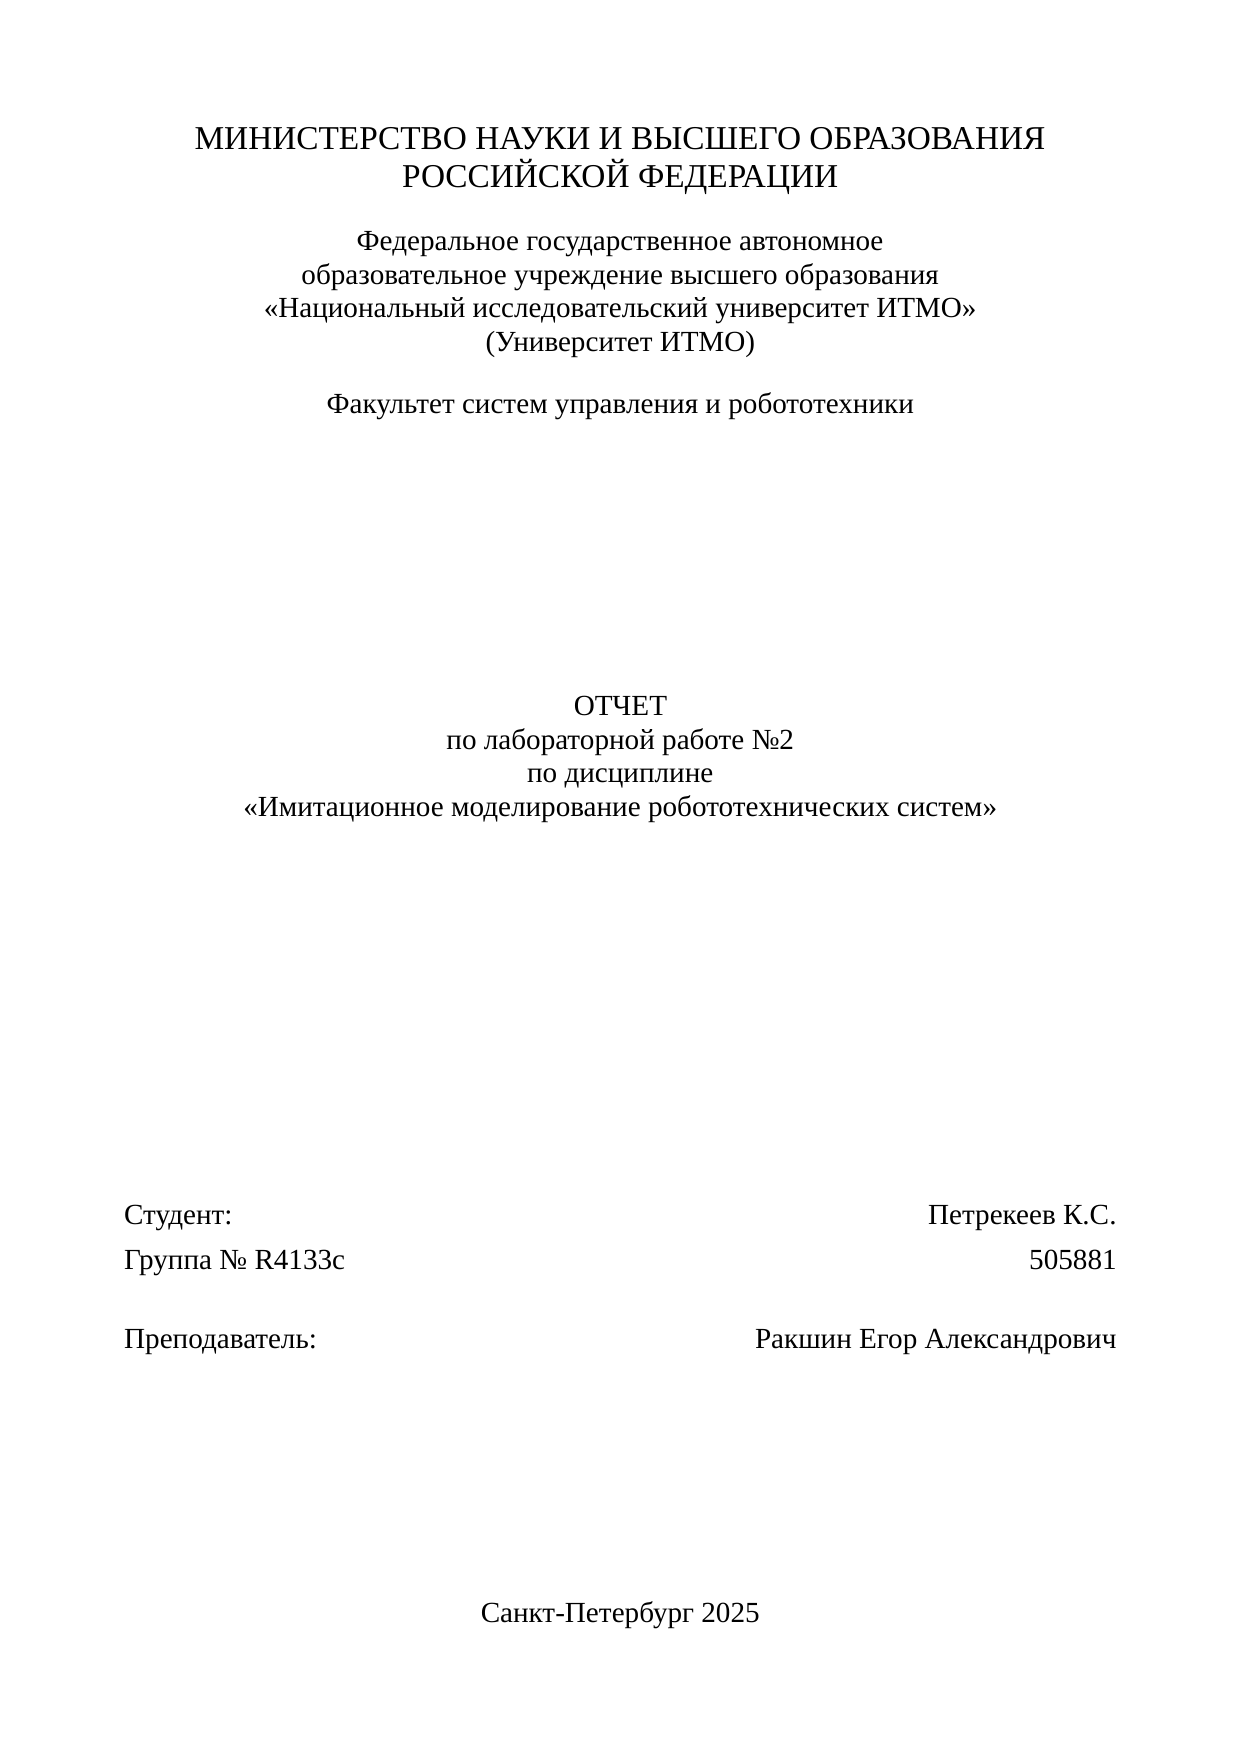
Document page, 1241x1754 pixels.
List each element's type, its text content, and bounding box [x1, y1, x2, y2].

text по лабораторной работе №2 [118, 722, 1122, 755]
text ОТЧЕТ [118, 688, 1122, 722]
text Факультет систем управления и робототехники [118, 386, 1122, 420]
text Федеральное государственное автономное [118, 223, 1122, 257]
text МИНИСТЕРСТВО НАУКИ И ВЫСШЕГО ОБРАЗОВАНИЯ [118, 118, 1122, 156]
table_header Студент: [118, 1191, 620, 1236]
text «Национальный исследовательский университет ИТМО» [118, 291, 1122, 324]
table_header Петрекеев К.С. [620, 1191, 1122, 1236]
table_cell Ракшин Егор Александрович [620, 1315, 1122, 1360]
text (Университет ИТМО) [118, 324, 1122, 358]
table_cell Группа № R4133c [118, 1236, 620, 1315]
table_cell Преподаватель: [118, 1315, 620, 1360]
table_cell 505881 [620, 1236, 1122, 1315]
text РОССИЙСКОЙ ФЕДЕРАЦИИ [118, 156, 1122, 195]
text «Имитационное моделирование робототехнических систем» [118, 789, 1122, 822]
text по дисциплине [118, 755, 1122, 789]
text образовательное учреждение высшего образования [118, 257, 1122, 291]
text Санкт-Петербург 2025 [118, 1595, 1122, 1628]
